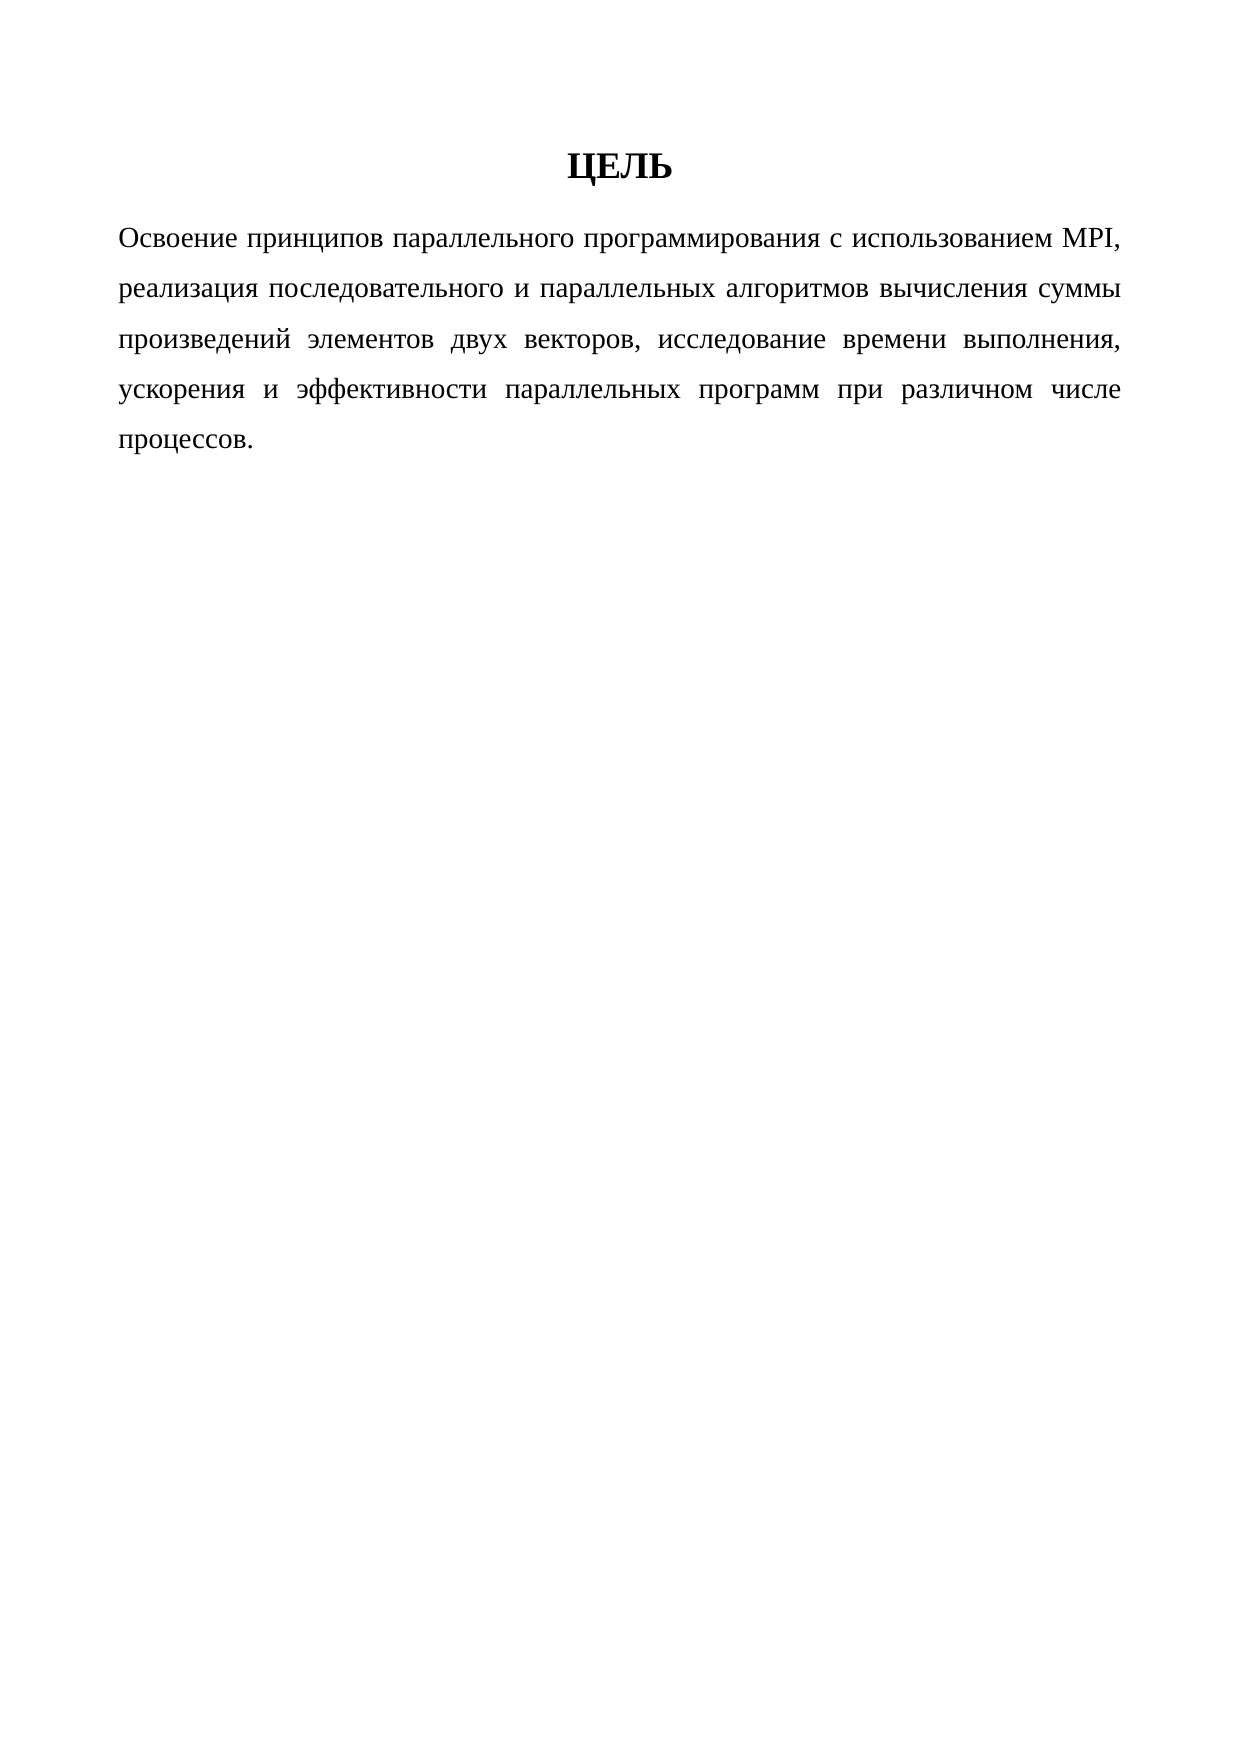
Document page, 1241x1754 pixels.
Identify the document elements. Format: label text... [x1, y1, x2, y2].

text Освоение принципов параллельного программирования с использованием MPI, реализация последовательного и параллельных алгоритмов вычисления суммы произведений элементов двух векторов, исследование времени выполнения, ускорения и эффективности параллельных программ при различном числе процессов. [118, 220, 1122, 455]
subtitle ЦЕЛЬ [118, 143, 1122, 186]
